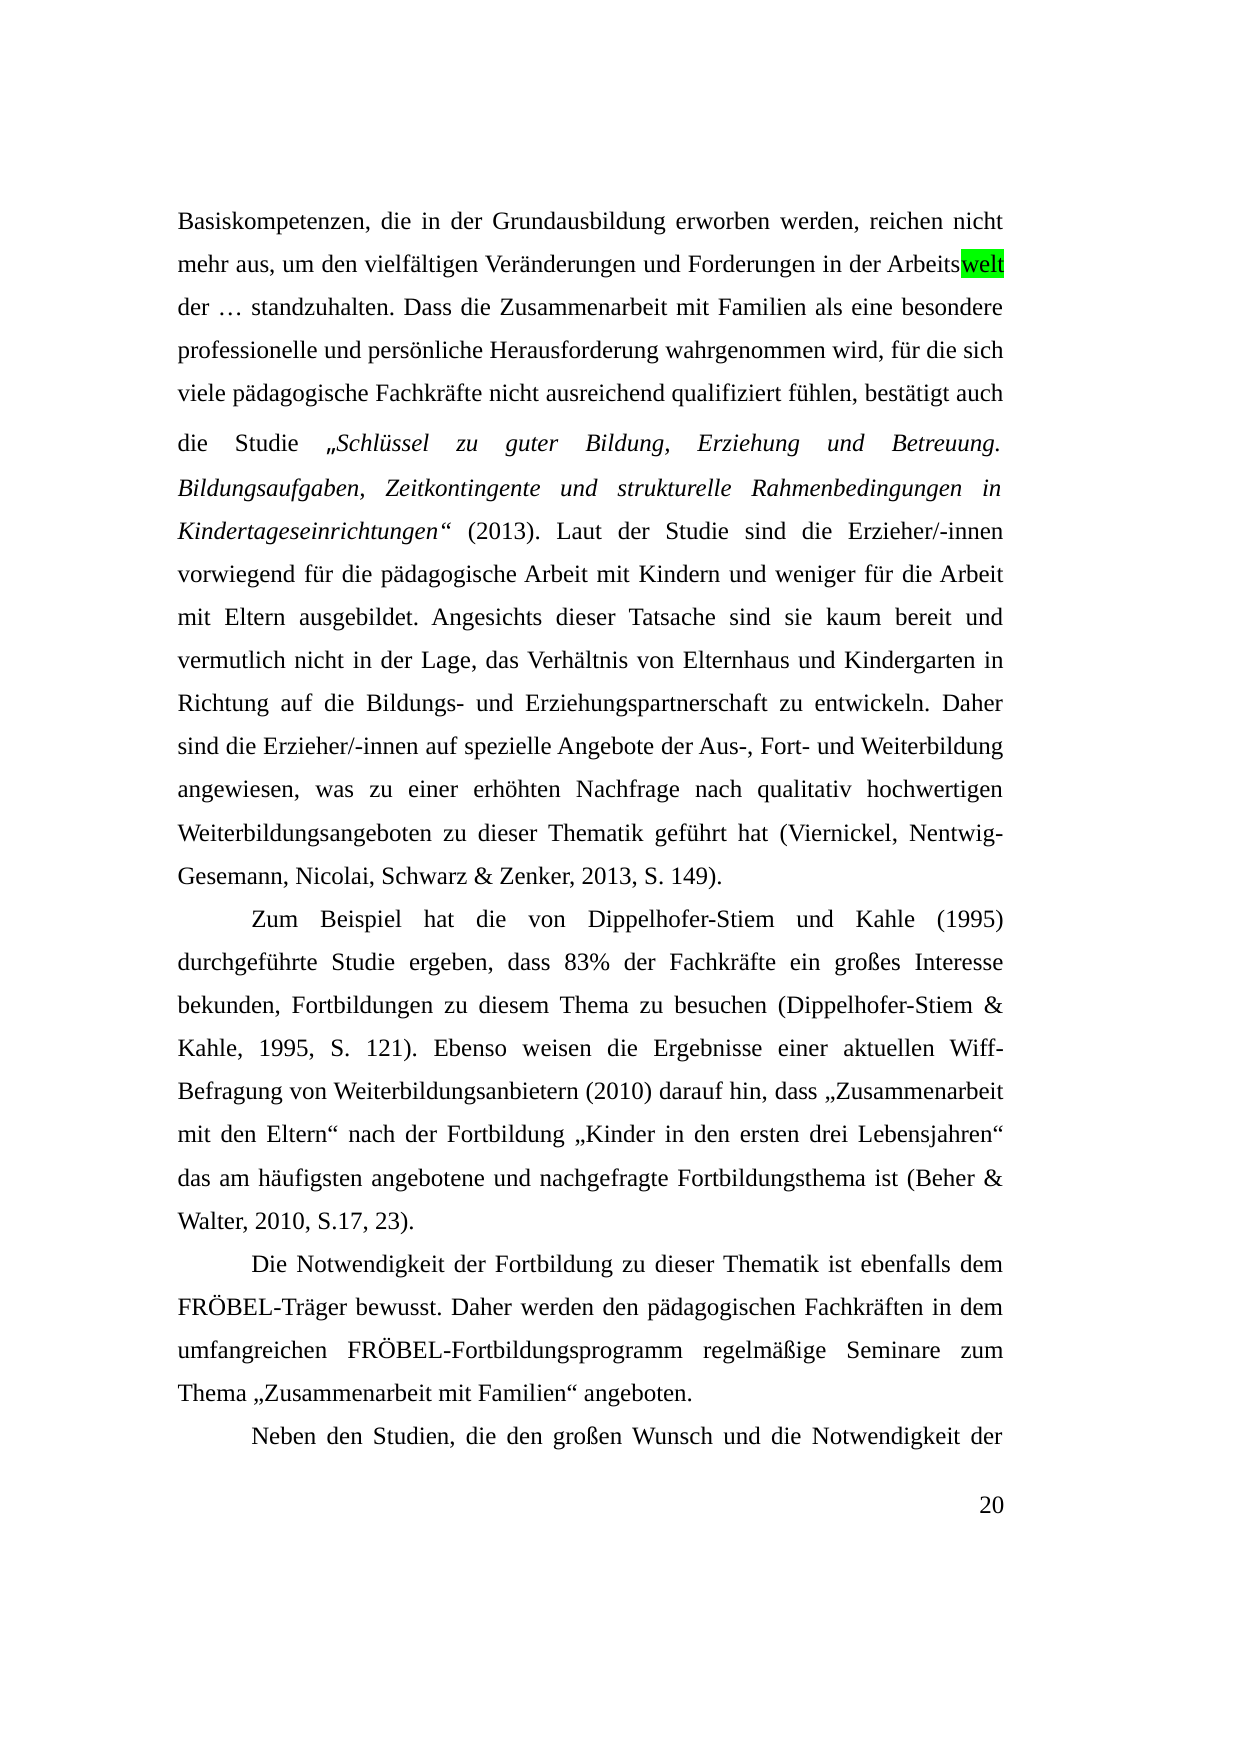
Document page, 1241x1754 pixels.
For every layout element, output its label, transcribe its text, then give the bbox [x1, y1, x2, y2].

text Neben den Studien, die den großen Wunsch und die Notwendigkeit der [177, 1421, 1004, 1450]
text Die Notwendigkeit der Fortbildung zu dieser Thematik ist ebenfalls dem FRÖBEL-Träger bewusst. Daher werden den pädagogischen Fachkräften in dem umfangreichen FRÖBEL-Fortbildungsprogramm regelmäßige Seminare zum Thema „Zusammenarbeit mit Familien“ angeboten. [177, 1249, 1004, 1407]
text Zum Beispiel hat die von Dippelhofer-Stiem und Kahle (1995) durchgeführte Studie ergeben, dass 83% der Fachkräfte ein großes Interesse bekunden, Fortbildungen zu diesem Thema zu besuchen (Dippelhofer-Stiem & Kahle, 1995, S. 121). Ebenso weisen die Ergebnisse einer aktuellen Wiff-Befragung von Weiterbildungsanbietern (2010) darauf hin, dass „Zusammenarbeit mit den Eltern“ nach der Fortbildung „Kinder in den ersten drei Lebensjahren“ das am häufigsten angebotene und nachgefragte Fortbildungsthema ist (Beher & Walter, 2010, S.17, 23). [177, 904, 1004, 1234]
text Basiskompetenzen, die in der Grundausbildung erworben werden, reichen nicht mehr aus, um den vielfältigen Veränderungen und Forderungen in der Arbeitswelt der … standzuhalten. Dass die Zusammenarbeit mit Familien als eine besondere professionelle und persönliche Herausforderung wahrgenommen wird, für die sich viele pädagogische Fachkräfte nicht ausreichend qualifiziert fühlen, bestätigt auch die Studie „Schlüssel zu guter Bildung, Erziehung und Betreuung. Bildungsaufgaben, Zeitkontingente und strukturelle Rahmenbedingungen in Kindertageseinrichtungen“ (2013). Laut der Studie sind die Erzieher/-innen vorwiegend für die pädagogische Arbeit mit Kindern und weniger für die Arbeit mit Eltern ausgebildet. Angesichts dieser Tatsache sind sie kaum bereit und vermutlich nicht in der Lage, das Verhältnis von Elternhaus und Kindergarten in Richtung auf die Bildungs- und Erziehungspartnerschaft zu entwickeln. Daher sind die Erzieher/-innen auf spezielle Angebote der Aus-, Fort- und Weiterbildung angewiesen, was zu einer erhöhten Nachfrage nach qualitativ hochwertigen Weiterbildungsangeboten zu dieser Thematik geführt hat (Viernickel, Nentwig-Gesemann, Nicolai, Schwarz & Zenker, 2013, S. 149). [177, 206, 1004, 889]
